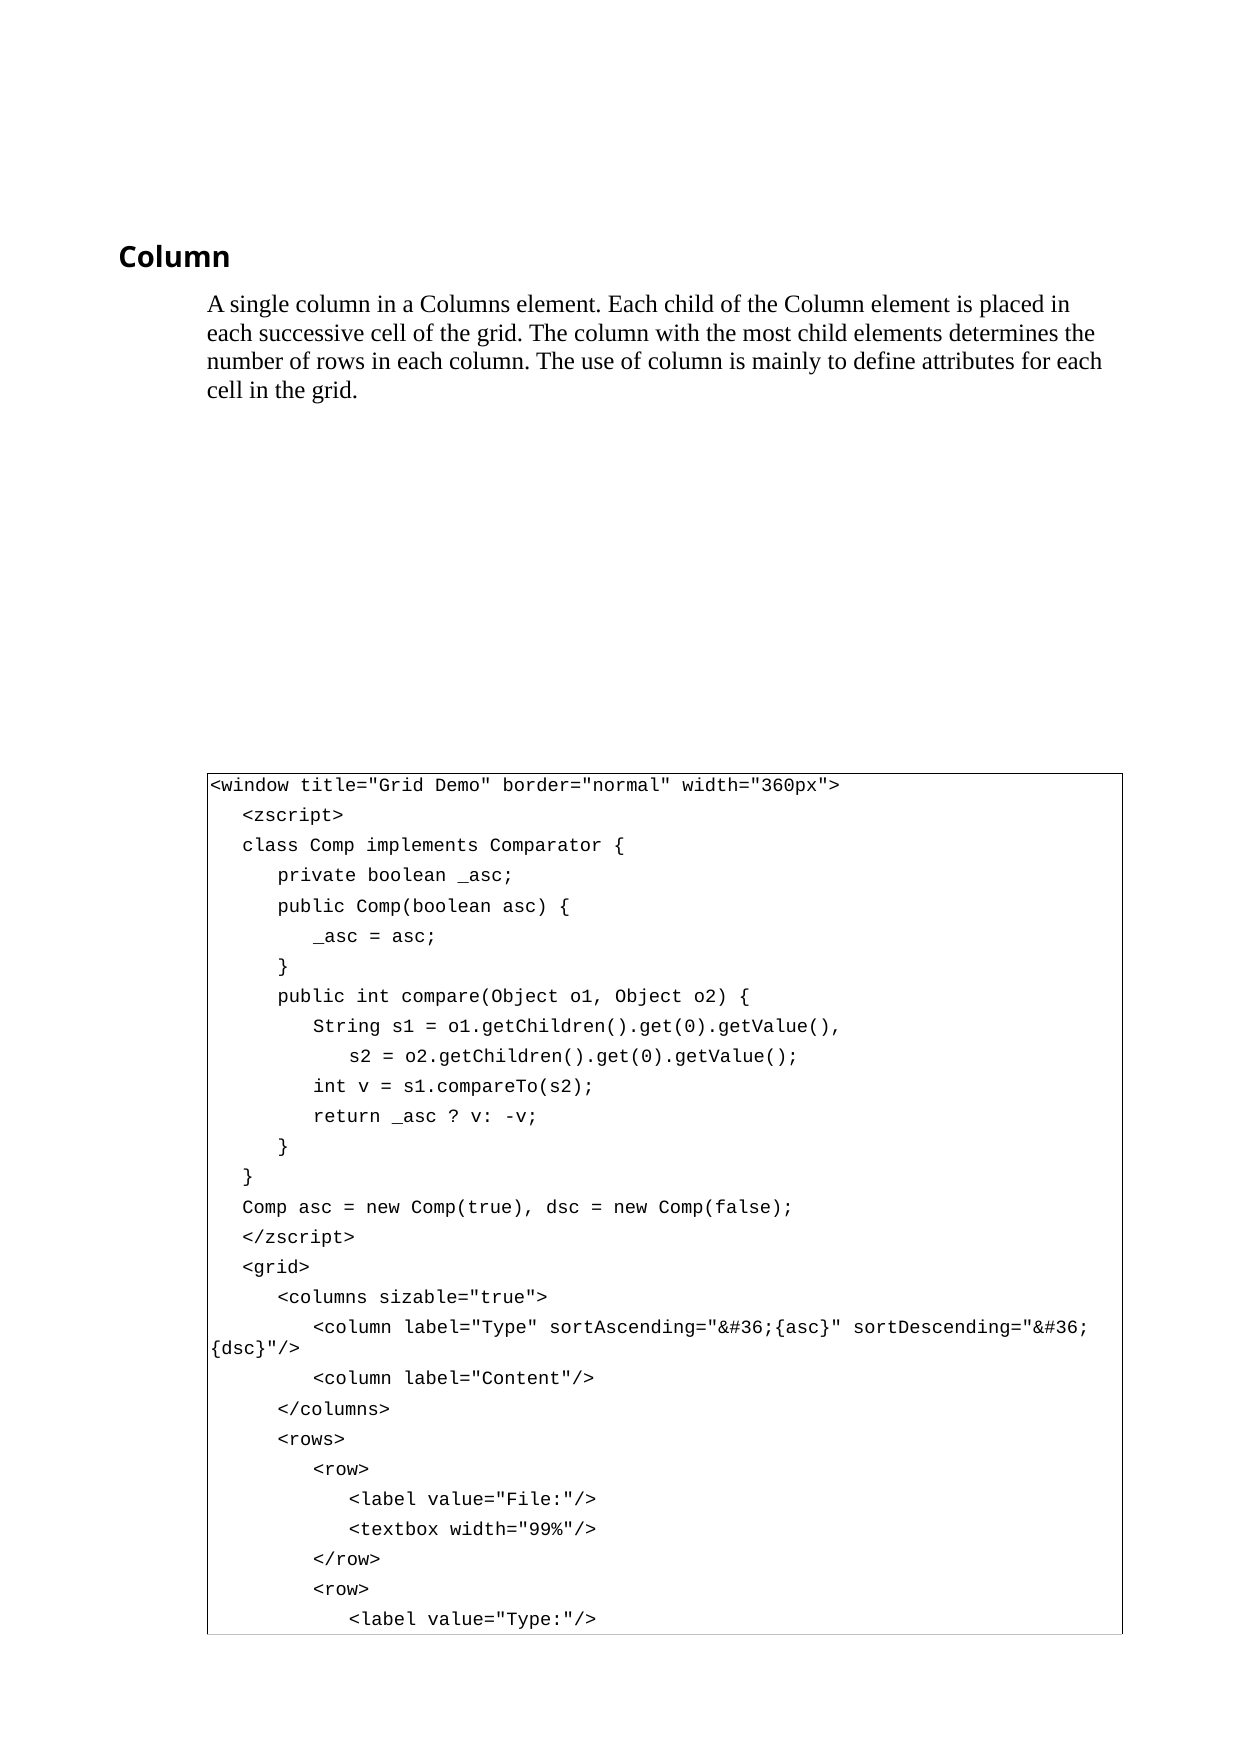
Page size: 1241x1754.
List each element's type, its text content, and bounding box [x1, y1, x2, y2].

text <zscript> [208, 803, 1122, 827]
text <window title="Grid Demo" border="normal" width="360px"> [208, 774, 1122, 797]
text String s1 = o1.getChildren().get(0).getValue(), [208, 1014, 1122, 1038]
text <column label="Content"/> [208, 1366, 1122, 1390]
text A single column in a Columns element. Each child of the Column element is placed in each successive cell of the grid. The column with the most child elements determines the number of rows in each column. The use of column is mainly to define attributes for each cell in the grid. [207, 289, 1122, 404]
text <row> [208, 1456, 1122, 1481]
text public Comp(boolean asc) { [208, 893, 1122, 918]
text } [208, 1134, 1122, 1158]
text s2 = o2.getChildren().get(0).getValue(); [208, 1044, 1122, 1068]
text <column label="Type" sortAscending="&#36;{asc}" sortDescending="&#36;{dsc}"/> [208, 1315, 1122, 1360]
text </row> [208, 1547, 1122, 1571]
text <columns sizable="true"> [208, 1285, 1122, 1309]
subtitle Column [118, 237, 1122, 276]
text <rows> [208, 1426, 1122, 1451]
text <label value="File:"/> [208, 1487, 1122, 1511]
text <textbox width="99%"/> [208, 1517, 1122, 1541]
text _asc = asc; [208, 923, 1122, 948]
text <row> [208, 1577, 1122, 1601]
text Comp asc = new Comp(true), dsc = new Comp(false); [208, 1194, 1122, 1219]
text public int compare(Object o1, Object o2) { [208, 984, 1122, 1008]
text private boolean _asc; [208, 863, 1122, 887]
text int v = s1.compareTo(s2); [208, 1074, 1122, 1098]
text class Comp implements Comparator { [208, 833, 1122, 857]
text return _asc ? v: -v; [208, 1104, 1122, 1128]
text <label value="Type:"/> [208, 1607, 1122, 1634]
text </columns> [208, 1396, 1122, 1421]
text </zscript> [208, 1224, 1122, 1249]
text } [208, 953, 1122, 978]
text <grid> [208, 1254, 1122, 1279]
text } [208, 1164, 1122, 1188]
